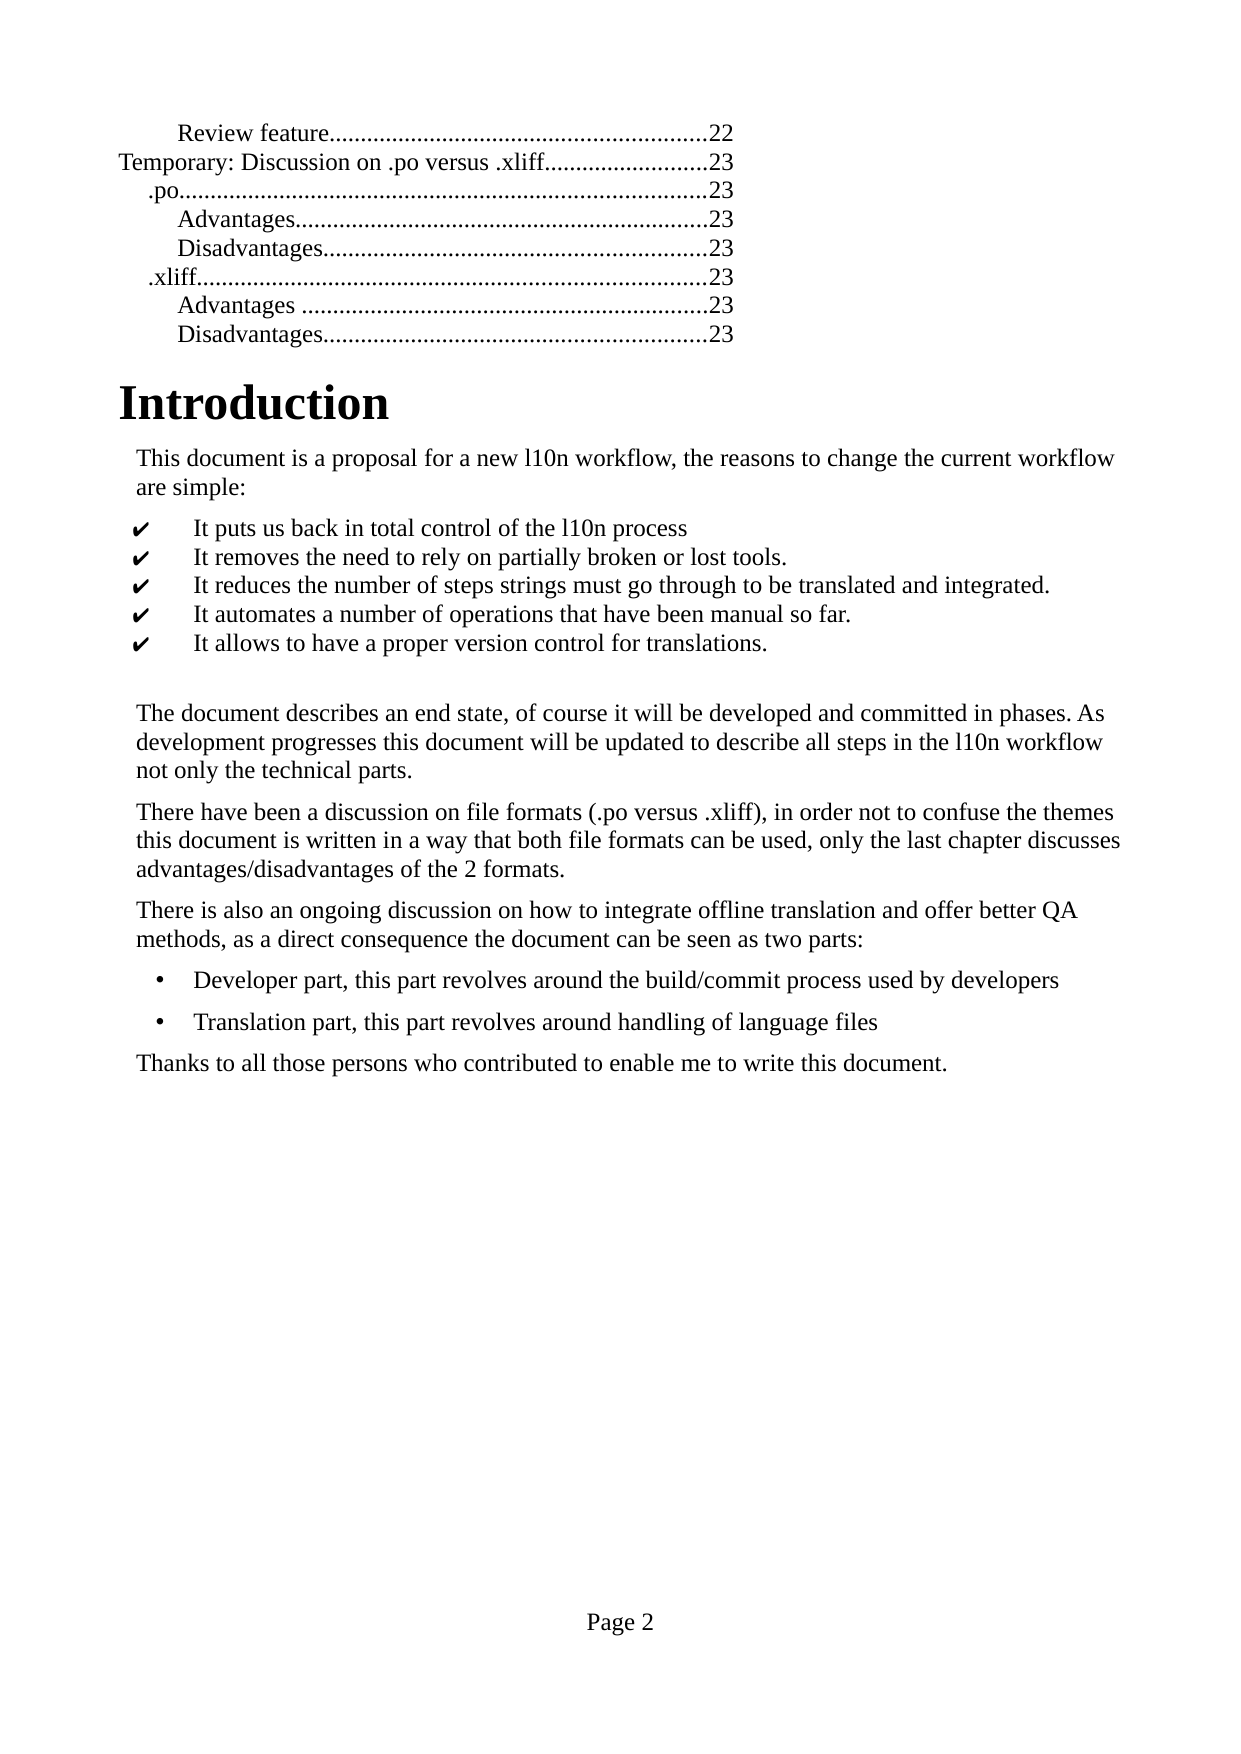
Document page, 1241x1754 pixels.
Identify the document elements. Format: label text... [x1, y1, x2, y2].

text This document is a proposal for a new l10n workflow, the reasons to change the current workflow are simple: [136, 443, 1122, 501]
list It removes the need to rely on partially broken or lost tools. [133, 542, 1122, 571]
text Thanks to all those persons who contributed to enable me to write this document. [136, 1048, 1122, 1077]
list Translation part, this part revolves around handling of language files [156, 1007, 1122, 1036]
list Developer part, this part revolves around the build/commit process used by developers [156, 966, 1122, 994]
list It puts us back in total control of the l10n process [133, 513, 1122, 542]
list It allows to have a proper version control for translations. [133, 628, 1122, 657]
text Review feature 22 [177, 118, 1122, 147]
text .xliff 23 [148, 262, 1122, 291]
text Disadvantages 23 [177, 233, 1122, 262]
list It reduces the number of steps strings must go through to be translated and integrated. [133, 571, 1122, 599]
text Advantages 23 [177, 291, 1122, 319]
text The document describes an end state, of course it will be developed and committed in phases. As development progresses this document will be updated to describe all steps in the l10n workflow not only the technical parts. [136, 698, 1122, 784]
text There is also an ongoing discussion on how to integrate offline translation and offer better QA methods, as a direct consequence the document can be seen as two parts: [136, 896, 1122, 953]
text There have been a discussion on file formats (.po versus .xliff), in order not to confuse the themes this document is written in a way that both file formats can be used, only the last chapter discusses advantages/disadvantages of the 2 formats. [136, 797, 1122, 883]
text Disadvantages 23 [177, 319, 1122, 348]
list It automates a number of operations that have been manual so far. [133, 599, 1122, 628]
subtitle Introduction [118, 373, 1122, 431]
text Advantages 23 [177, 204, 1122, 233]
text .po 23 [148, 176, 1122, 204]
text Temporary: Discussion on .po versus .xliff 23 [118, 147, 1122, 176]
